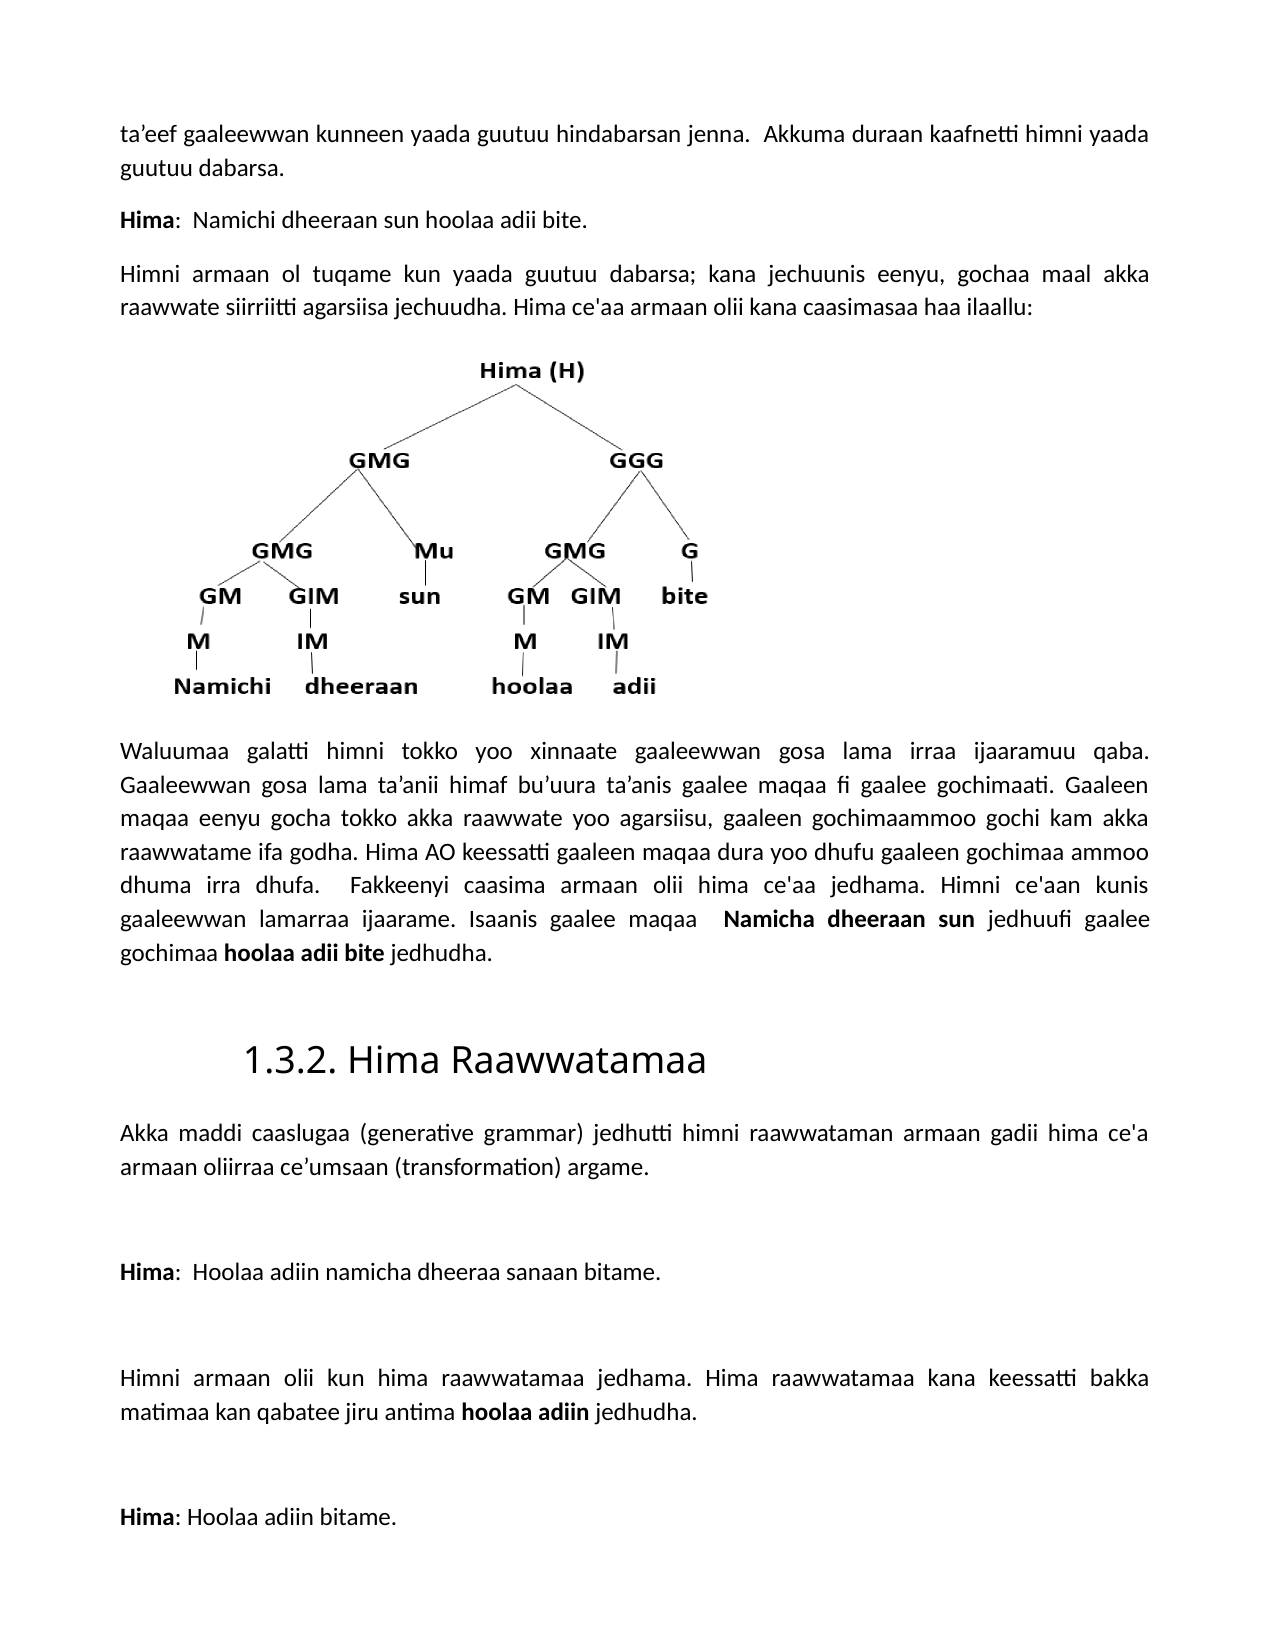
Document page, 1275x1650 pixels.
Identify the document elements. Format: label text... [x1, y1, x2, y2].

text Himni armaan olii kun hima raawwatamaa jedhama. Hima raawwatamaa kana keessatti bakka matimaa kan qabatee jiru antima hoolaa adiin jedhudha. [120, 1362, 1151, 1426]
text Akka maddi caaslugaa (generative grammar) jedhutti himni raawwataman armaan gadii hima ce'a armaan oliirraa ce’umsaan (transformation) argame. [120, 1117, 1151, 1181]
text Hima: Namichi dheeraan sun hoolaa adii bite. [120, 205, 1151, 235]
picture [112, 337, 810, 734]
text Waluumaa galatti himni tokko yoo xinnaate gaaleewwan gosa lama irraa ijaaramuu qaba. Gaaleewwan gosa lama ta’anii himaf bu’uura ta’anis gaalee maqaa fi gaalee gochimaati. Gaaleen maqaa eenyu gocha tokko akka raawwate yoo agarsiisu, gaaleen gochimaammoo gochi kam akka raawwatame ifa godha. Hima AO keessatti gaaleen maqaa dura yoo dhufu gaaleen gochimaa ammoo dhuma irra dhufa. Fakkeenyi caasima armaan olii hima ce'aa jedhama. Himni ce'aan kunis gaaleewwan lamarraa ijaarame. Isaanis gaalee maqaa Namicha dheeraan sun jedhuufi gaalee gochimaa hoolaa adii bite jedhudha. [120, 736, 1151, 967]
text Hima: Hoolaa adiin namicha dheeraa sanaan bitame. [120, 1257, 1151, 1287]
text ta’eef gaaleewwan kunneen yaada guutuu hindabarsan jenna. Akkuma duraan kaafnetti himni yaada guutuu dabarsa. [120, 118, 1151, 182]
text Himni armaan ol tuqame kun yaada guutuu dabarsa; kana jechuunis eenyu, gochaa maal akka raawwate siirriitti agarsiisa jechuudha. Hima ce'aa armaan olii kana caasimasaa haa ilaallu: [120, 258, 1151, 322]
text Hima: Hoolaa adiin bitame. [120, 1501, 1151, 1532]
subtitle 1.3.2. Hima Raawwatamaa [117, 1033, 1157, 1084]
